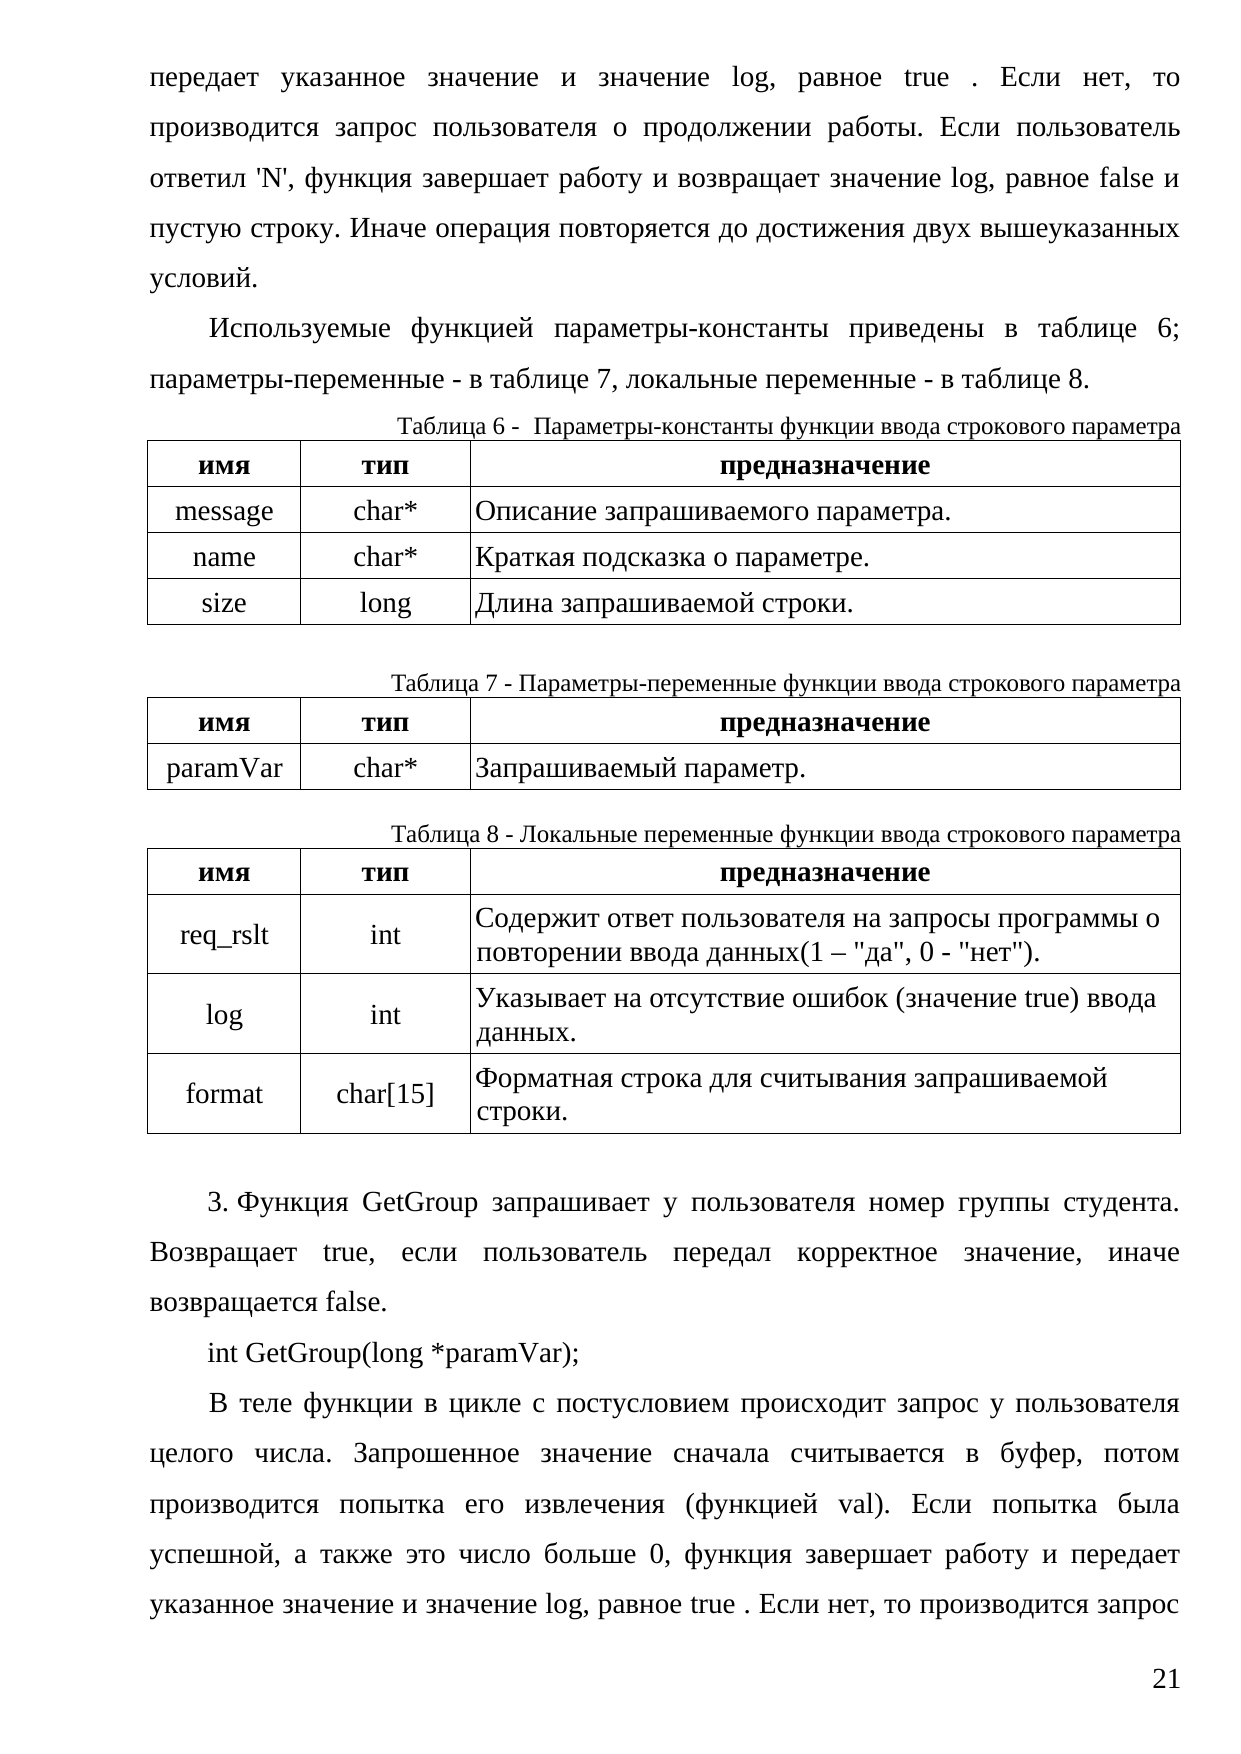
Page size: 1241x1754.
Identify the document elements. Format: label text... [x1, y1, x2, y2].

text Таблица 8 - Локальные переменные функции ввода строкового параметра [148, 819, 1181, 848]
table_cell message [148, 487, 300, 532]
table_cell Описание запрашиваемого параметра. [471, 487, 1180, 532]
table_cell name [148, 533, 300, 578]
table_cell char[15] [301, 1054, 470, 1132]
table_cell Длина запрашиваемой строки. [471, 579, 1180, 624]
table_cell format [148, 1054, 300, 1132]
text передает указанное значение и значение log, равное true . Если нет, то производится запрос пользователя о продолжении работы. Если пользователь ответил 'N', функция завершает работу и возвращает значение log, равное false и пустую строку. Иначе операция повторяется до достижения двух вышеуказанных условий. [149, 59, 1181, 294]
table_cell int [301, 895, 470, 973]
table_cell long [301, 579, 470, 624]
table_cell req_rslt [148, 895, 300, 973]
text Таблица 7 - Параметры-переменные функции ввода строкового параметра [148, 668, 1181, 697]
table_cell char* [301, 744, 470, 789]
table_header имя [148, 698, 300, 743]
table_cell int [301, 974, 470, 1053]
table_cell Содержит ответ пользователя на запросы программы о повторении ввода данных(1 – "да", 0 - "нет"). [471, 895, 1180, 973]
table_header тип [301, 849, 470, 894]
table_header предназначение [471, 441, 1180, 486]
table_header предназначение [471, 849, 1180, 894]
table_header тип [301, 698, 470, 743]
table_cell Запрашиваемый параметр. [471, 744, 1180, 789]
table_cell char* [301, 533, 470, 578]
list Функция GetGroup запрашивает у пользователя номер группы студента. Возвращает true, если пользователь передал корректное значение, иначе возвращается false. [149, 1184, 1181, 1318]
table_cell log [148, 974, 300, 1053]
table_cell size [148, 579, 300, 624]
table_cell Форматная строка для считывания запрашиваемой строки. [471, 1054, 1180, 1132]
table_cell Указывает на отсутствие ошибок (значение true) ввода данных. [471, 974, 1180, 1053]
table_header имя [148, 441, 300, 486]
table_header предназначение [471, 698, 1180, 743]
table_header тип [301, 441, 470, 486]
table_header имя [148, 849, 300, 894]
text Используемые функцией параметры-константы приведены в таблице 6; параметры-переменные - в таблице 7, локальные переменные - в таблице 8. [149, 311, 1181, 394]
table_cell paramVar [148, 744, 300, 789]
table_cell сhar* [301, 487, 470, 532]
text int GetGroup(long *paramVar); [149, 1335, 1181, 1368]
table_cell Краткая подсказка о параметре. [471, 533, 1180, 578]
text Таблица 6 - Параметры-константы функции ввода строкового параметра [148, 411, 1181, 440]
text В теле функции в цикле с постусловием происходит запрос у пользователя целого числа. Запрошенное значение сначала считывается в буфер, потом производится попытка его извлечения (функцией val). Если попытка была успешной, а также это число больше 0, функция завершает работу и передает указанное значение и значение log, равное true . Если нет, то производится запрос [149, 1385, 1181, 1620]
